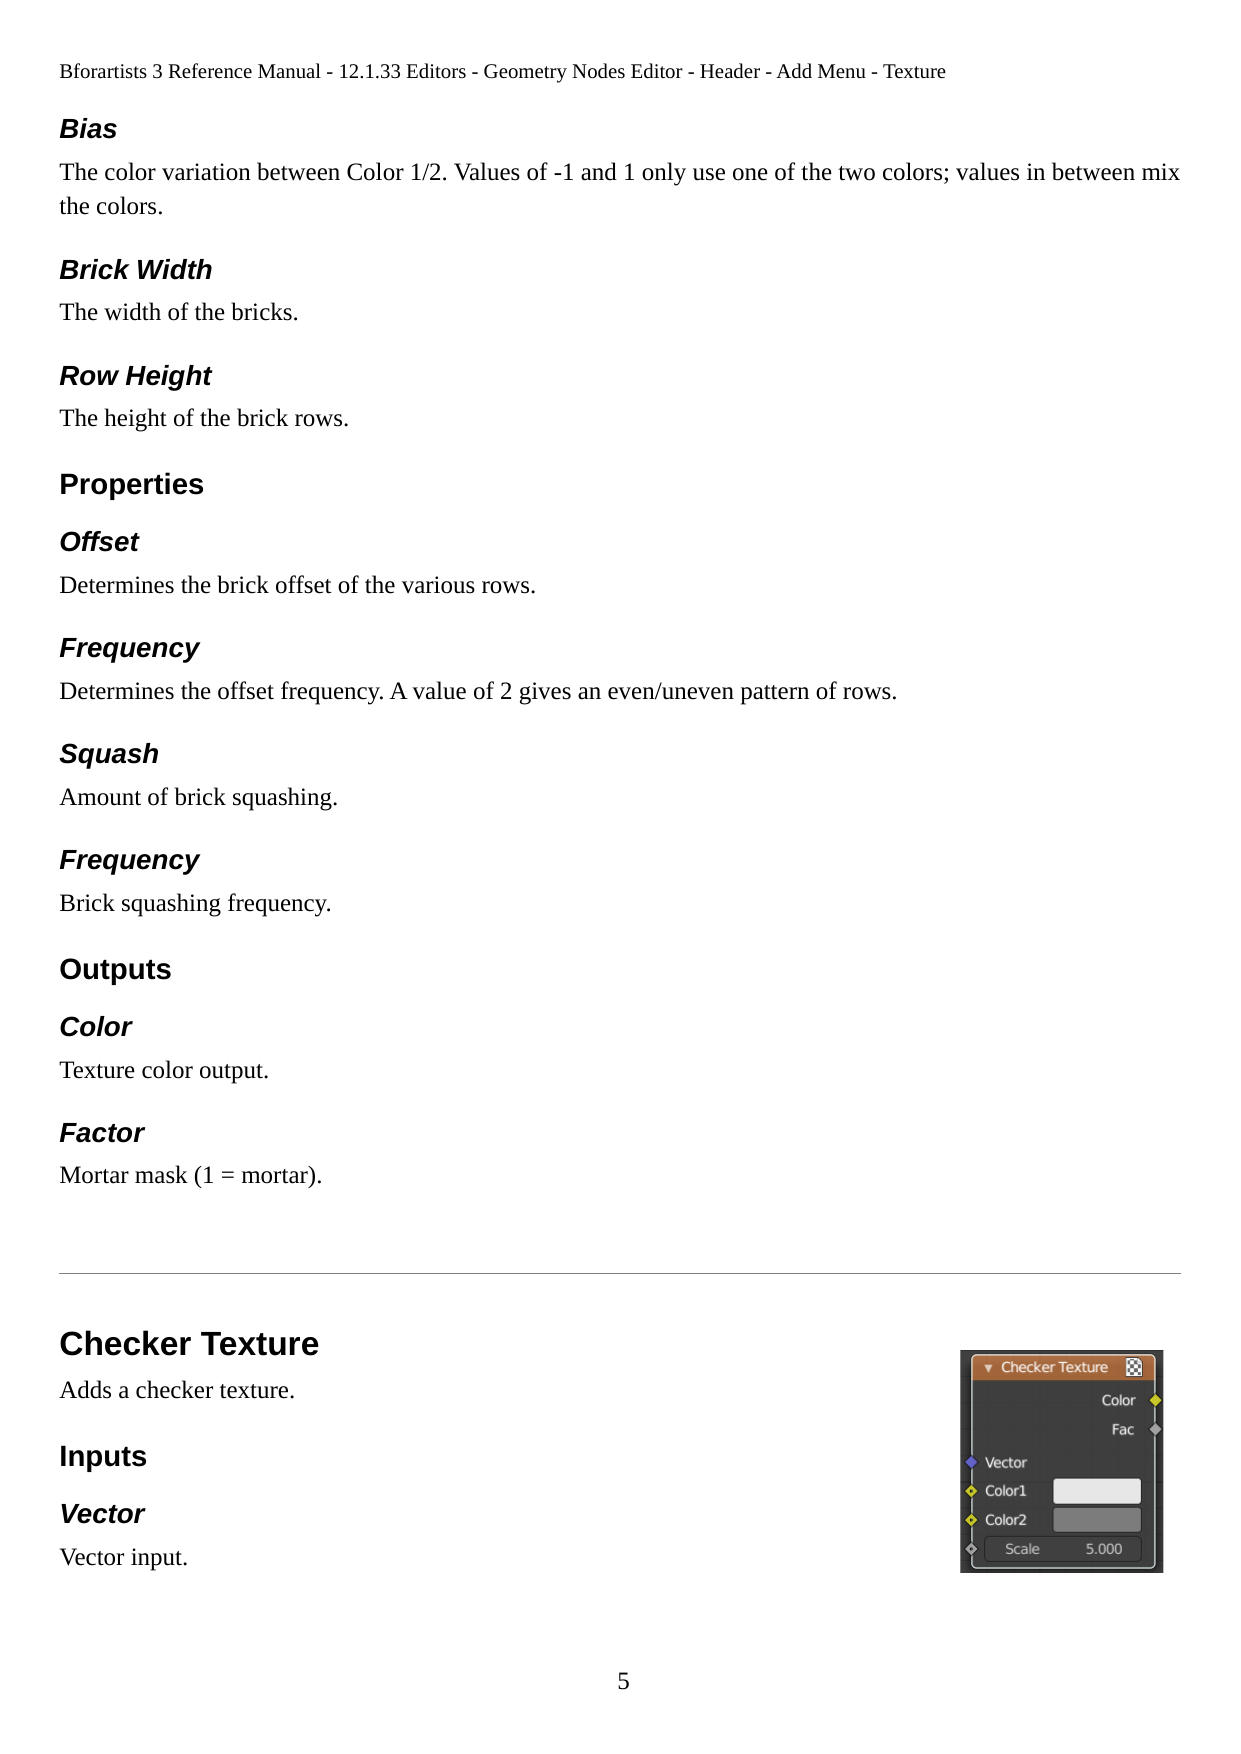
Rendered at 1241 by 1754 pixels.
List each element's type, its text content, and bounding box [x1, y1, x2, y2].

text [1164, 1375, 1181, 1404]
text Vector input. [59, 1542, 960, 1570]
text Amount of brick squashing. [59, 782, 1181, 811]
text Texture color output. [59, 1055, 1181, 1083]
text Brick squashing frequency. [59, 888, 1181, 917]
text The height of the brick rows. [59, 403, 1181, 432]
subtitle Inputs [59, 1438, 960, 1472]
subtitle Frequency [59, 843, 1181, 875]
subtitle [1164, 1497, 1181, 1529]
text Mortar mask (1 = mortar). [59, 1161, 1181, 1189]
text [1164, 1542, 1181, 1570]
text The width of the bricks. [59, 297, 1181, 326]
text Adds a checker texture. [59, 1375, 960, 1404]
subtitle Frequency [59, 632, 1181, 663]
subtitle Row Height [59, 359, 1181, 391]
subtitle Factor [59, 1116, 1181, 1148]
subtitle Vector [59, 1497, 960, 1529]
subtitle Checker Texture [59, 1324, 1181, 1362]
text Determines the offset frequency. A value of 2 gives an even/uneven pattern of rows. [59, 676, 1181, 705]
subtitle Squash [59, 738, 1181, 769]
subtitle Color [59, 1010, 1181, 1042]
text The color variation between Color 1/2. Values of -1 and 1 only use one of the two colors; values in between mix the colors. [59, 157, 1181, 220]
subtitle Bias [59, 113, 1181, 144]
subtitle Brick Width [59, 253, 1181, 285]
picture [960, 1350, 1164, 1573]
subtitle [1164, 1438, 1181, 1472]
subtitle Offset [59, 526, 1181, 558]
text Determines the brick offset of the various rows. [59, 570, 1181, 599]
subtitle Outputs [59, 952, 1181, 985]
subtitle Properties [59, 467, 1181, 501]
